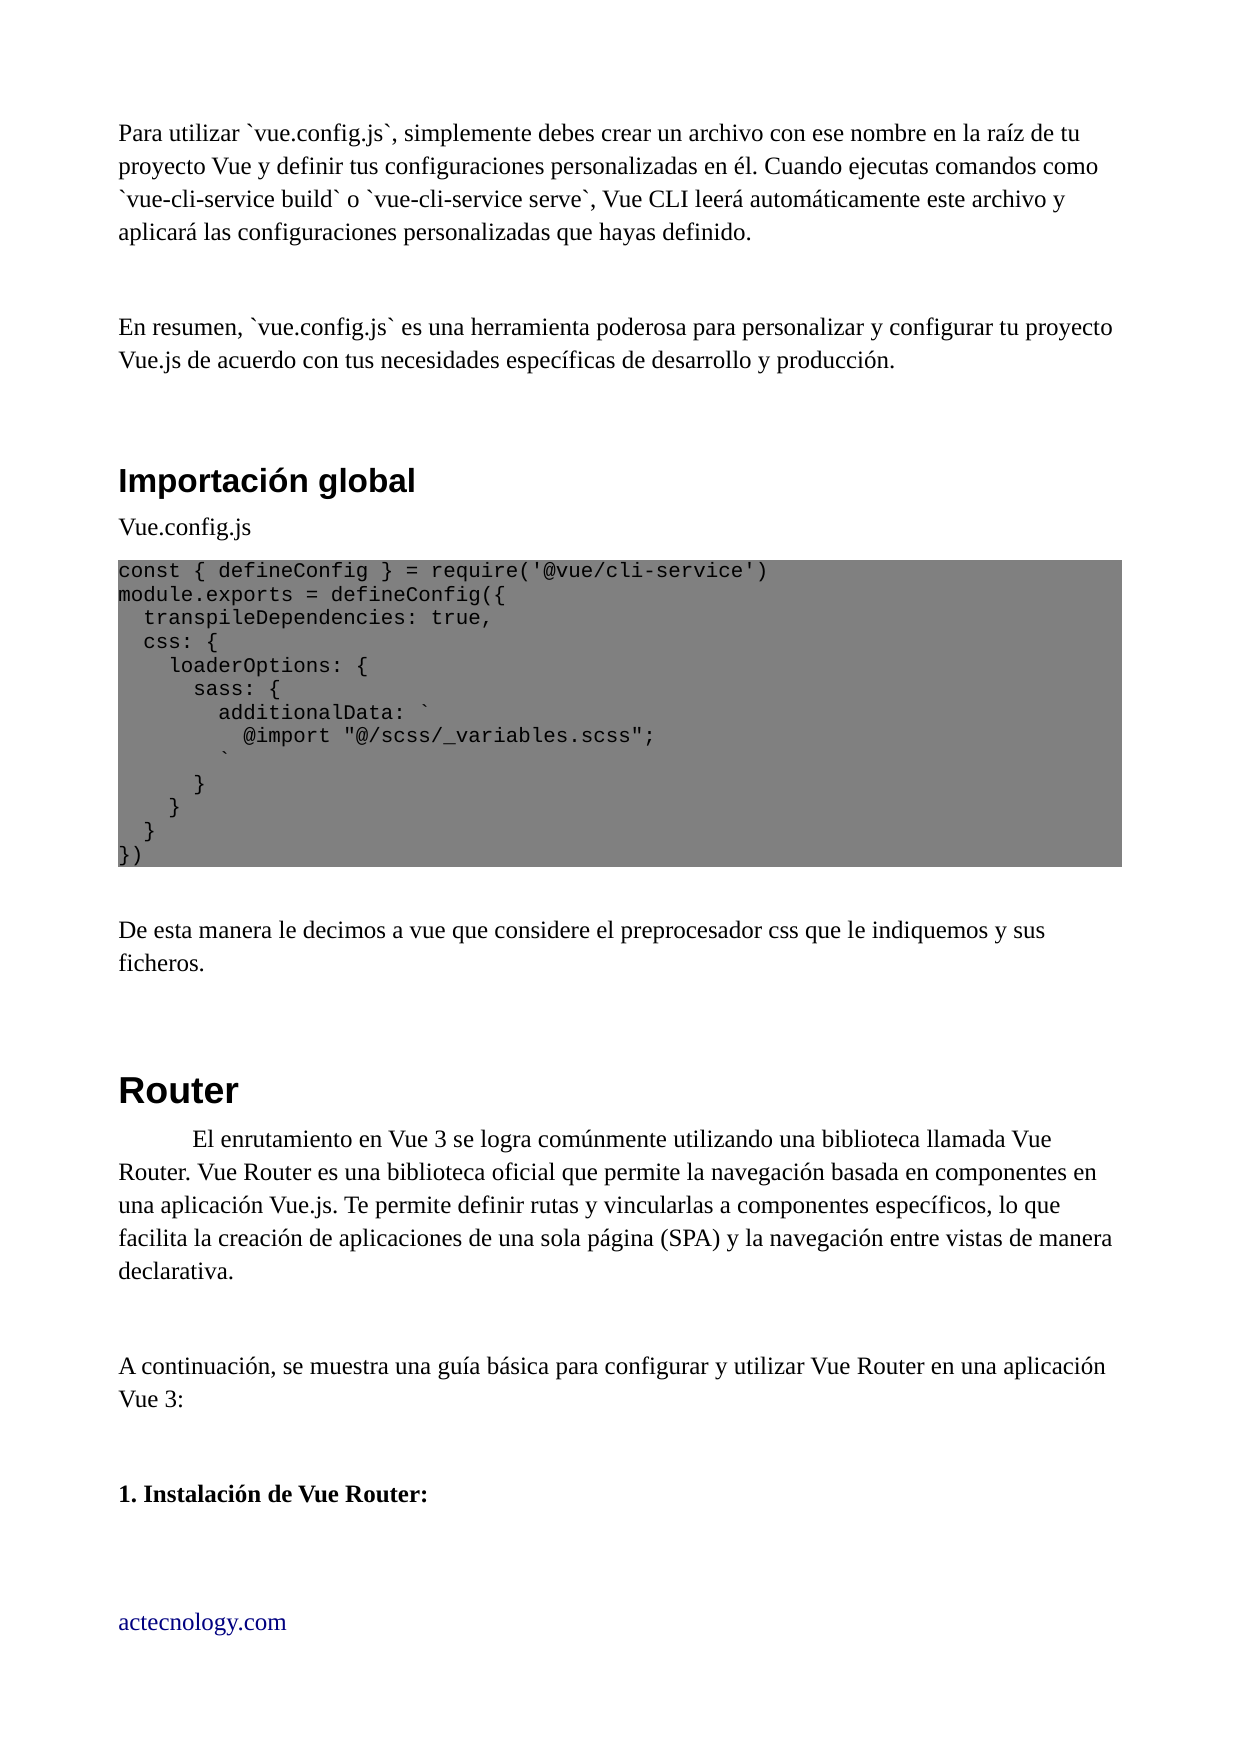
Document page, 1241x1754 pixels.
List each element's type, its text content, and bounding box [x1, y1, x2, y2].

text 1. Instalación de Vue Router: [118, 1479, 1122, 1508]
text Vue.config.js [118, 512, 1122, 541]
text }) [118, 844, 1122, 867]
text sass: { [118, 678, 1122, 702]
text } [118, 796, 1122, 820]
text @import "@/scss/_variables.scss"; [118, 726, 1122, 749]
text De esta manera le decimos a vue que considere el preprocesador css que le indiquemos y sus ficheros. [118, 915, 1122, 977]
text ` [118, 749, 1122, 773]
text css: { [118, 631, 1122, 654]
text } [118, 773, 1122, 796]
text A continuación, se muestra una guía básica para configurar y utilizar Vue Router en una aplicación Vue 3: [118, 1351, 1122, 1413]
text loaderOptions: { [118, 654, 1122, 678]
text En resumen, `vue.config.js` es una herramienta poderosa para personalizar y configurar tu proyecto Vue.js de acuerdo con tus necesidades específicas de desarrollo y producción. [118, 312, 1122, 374]
text transpileDependencies: true, [118, 607, 1122, 631]
text const { defineConfig } = require('@vue/cli-service') [118, 560, 1122, 584]
text additionalData: ` [118, 702, 1122, 726]
subtitle Router [118, 1068, 1122, 1111]
subtitle Importación global [118, 461, 1122, 500]
text El enrutamiento en Vue 3 se logra comúnmente utilizando una biblioteca llamada Vue Router. Vue Router es una biblioteca oficial que permite la navegación basada en componentes en una aplicación Vue.js. Te permite definir rutas y vincularlas a componentes específicos, lo que facilita la creación de aplicaciones de una sola página (SPA) y la navegación entre vistas de manera declarativa. [118, 1124, 1122, 1285]
text Para utilizar `vue.config.js`, simplemente debes crear un archivo con ese nombre en la raíz de tu proyecto Vue y definir tus configuraciones personalizadas en él. Cuando ejecutas comandos como `vue-cli-service build` o `vue-cli-service serve`, Vue CLI leerá automáticamente este archivo y aplicará las configuraciones personalizadas que hayas definido. [118, 118, 1122, 246]
text } [118, 820, 1122, 844]
text module.exports = defineConfig({ [118, 584, 1122, 607]
